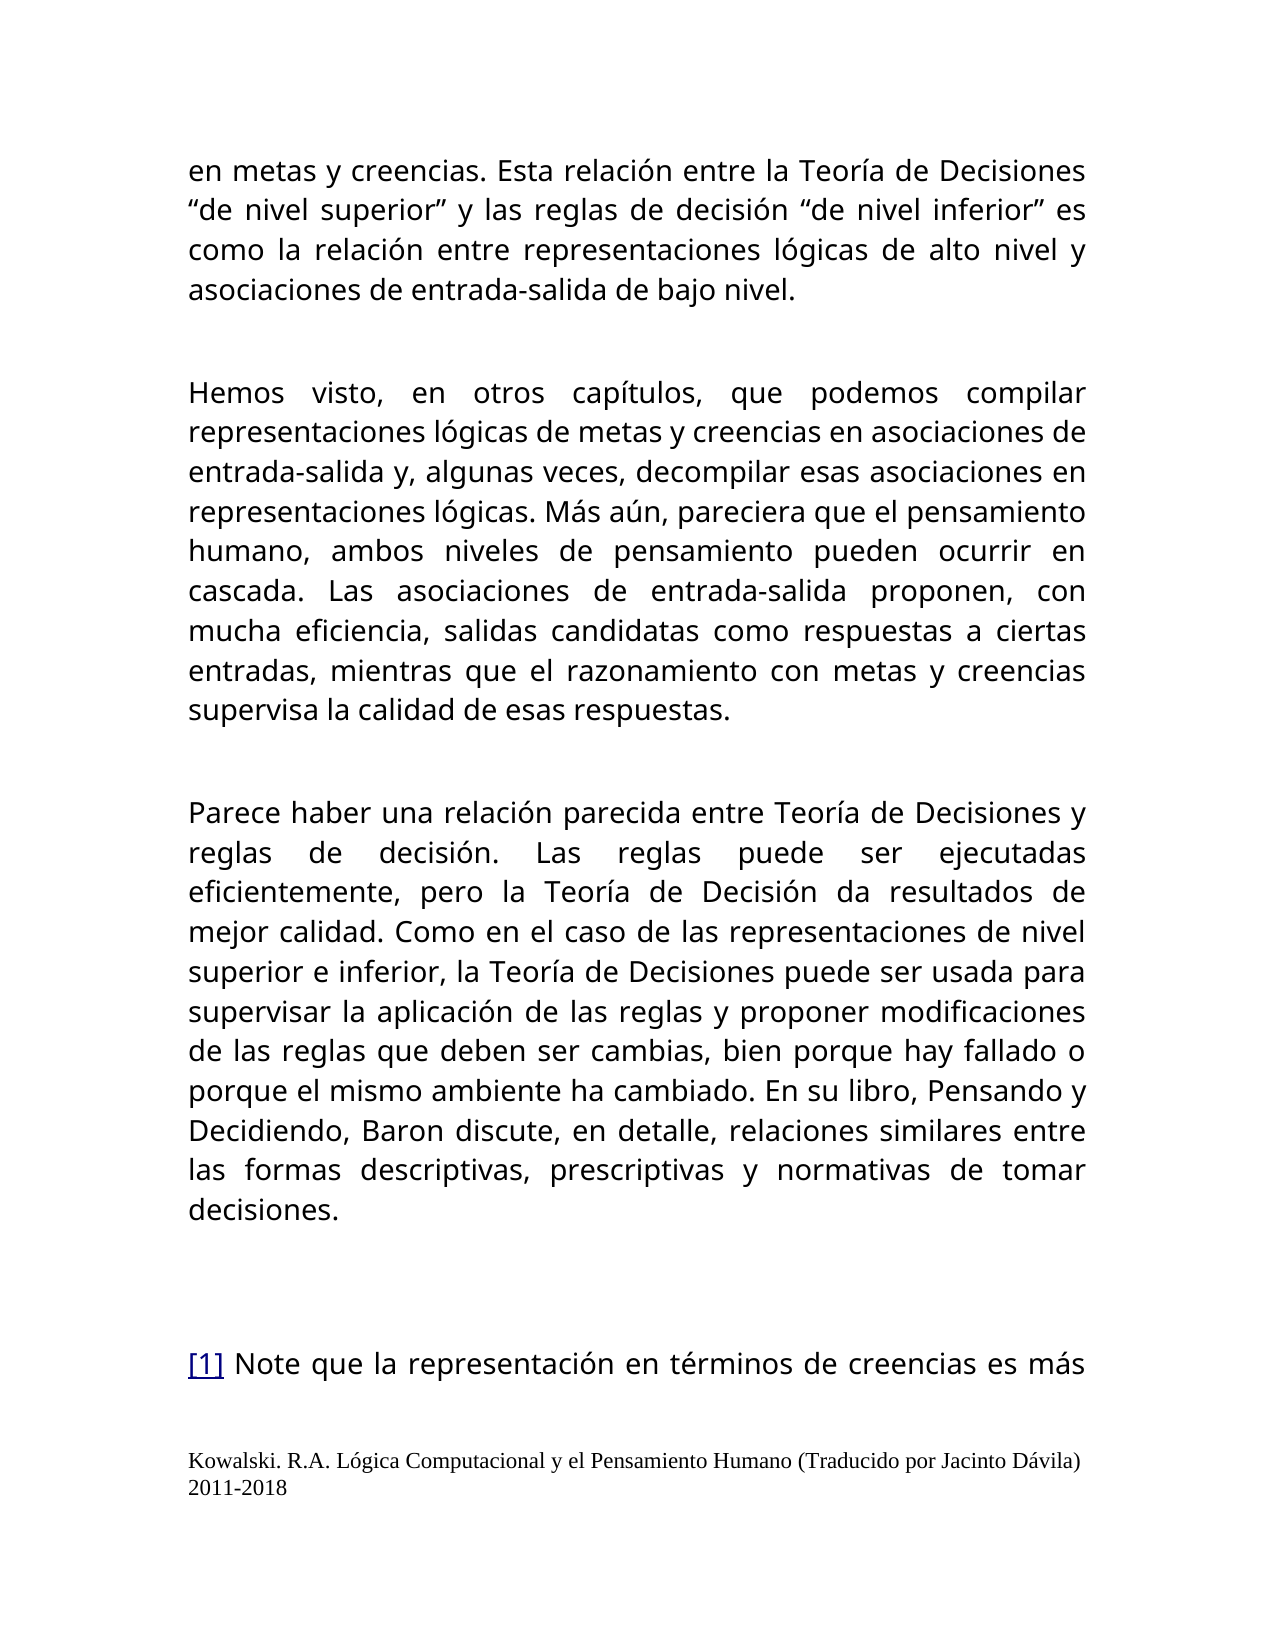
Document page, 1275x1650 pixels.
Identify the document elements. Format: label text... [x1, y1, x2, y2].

text Hemos visto, en otros capítulos, que podemos compilar representaciones lógicas de metas y creencias en asociaciones de entrada-salida y, algunas veces, decompilar esas asociaciones en representaciones lógicas. Más aún, pareciera que el pensamiento humano, ambos niveles de pensamiento pueden ocurrir en cascada. Las asociaciones de entrada-salida proponen, con mucha eficiencia, salidas candidatas como respuestas a ciertas entradas, mientras que el razonamiento con metas y creencias supervisa la calidad de esas respuestas. [188, 372, 1087, 729]
text Parece haber una relación parecida entre Teoría de Decisiones y reglas de decisión. Las reglas puede ser ejecutadas eficientemente, pero la Teoría de Decisión da resultados de mejor calidad. Como en el caso de las representaciones de nivel superior e inferior, la Teoría de Decisiones puede ser usada para supervisar la aplicación de las reglas y proponer modificaciones de las reglas que deben ser cambias, bien porque hay fallado o porque el mismo ambiente ha cambiado. En su libro, Pensando y Decidiendo, Baron discute, en detalle, relaciones similares entre las formas descriptivas, prescriptivas y normativas de tomar decisiones. [188, 792, 1087, 1229]
text en metas y creencias. Esta relación entre la Teoría de Decisiones “de nivel superior” y las reglas de decisión “de nivel inferior” es como la relación entre representaciones lógicas de alto nivel y asociaciones de entrada-salida de bajo nivel. [188, 150, 1087, 309]
text [1] Note que la representación en términos de creencias es más [188, 1344, 1087, 1383]
